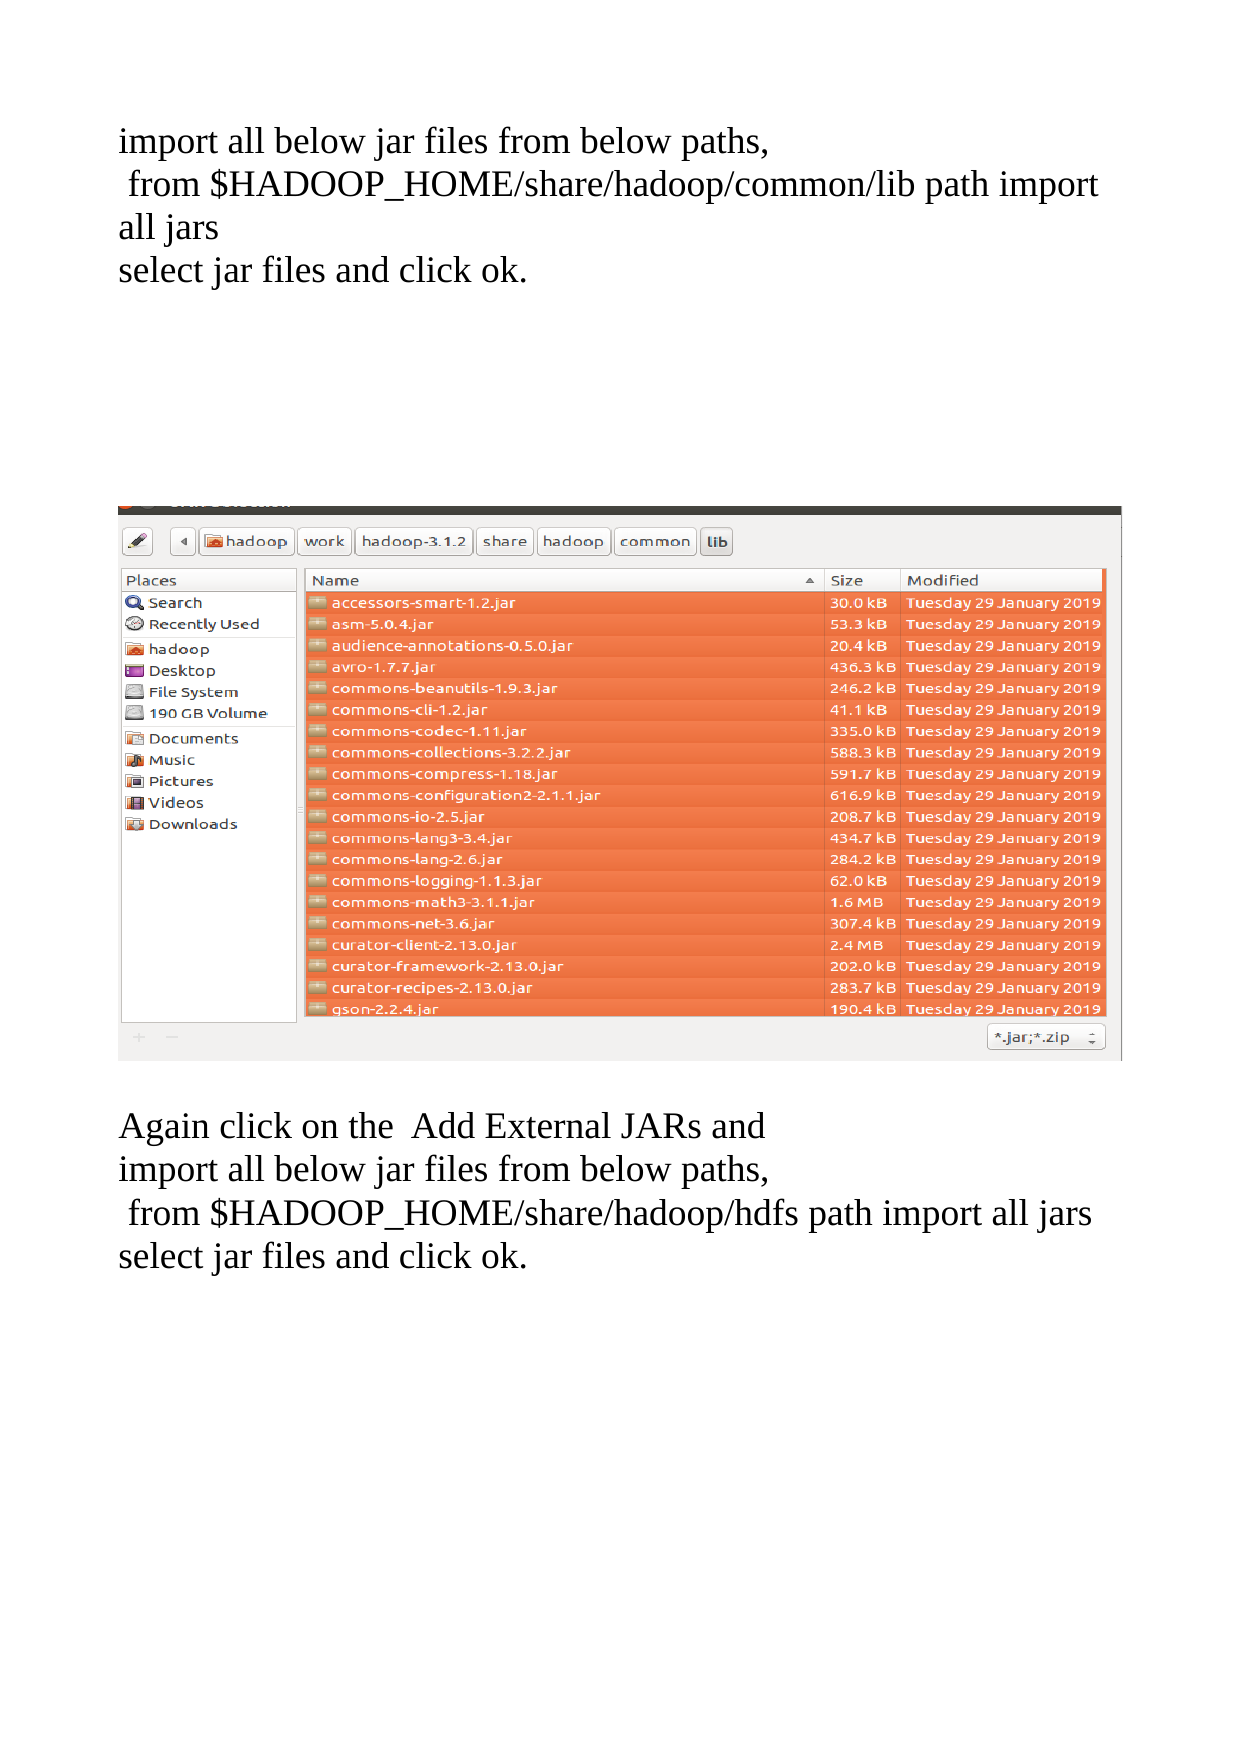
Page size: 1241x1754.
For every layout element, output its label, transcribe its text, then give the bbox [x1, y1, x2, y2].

text Again click on the Add External JARs and [118, 1104, 1122, 1147]
text from $HADOOP_HOME/share/hadoop/hdfs path import all jars [118, 1190, 1122, 1233]
text select jar files and click ok. [118, 247, 1122, 291]
text import all below jar files from below paths, [118, 118, 1122, 161]
text from $HADOOP_HOME/share/hadoop/common/lib path import all jars [118, 161, 1122, 247]
text select jar files and click ok. [118, 1233, 1122, 1276]
picture [118, 506, 1123, 1061]
text import all below jar files from below paths, [118, 1147, 1122, 1190]
